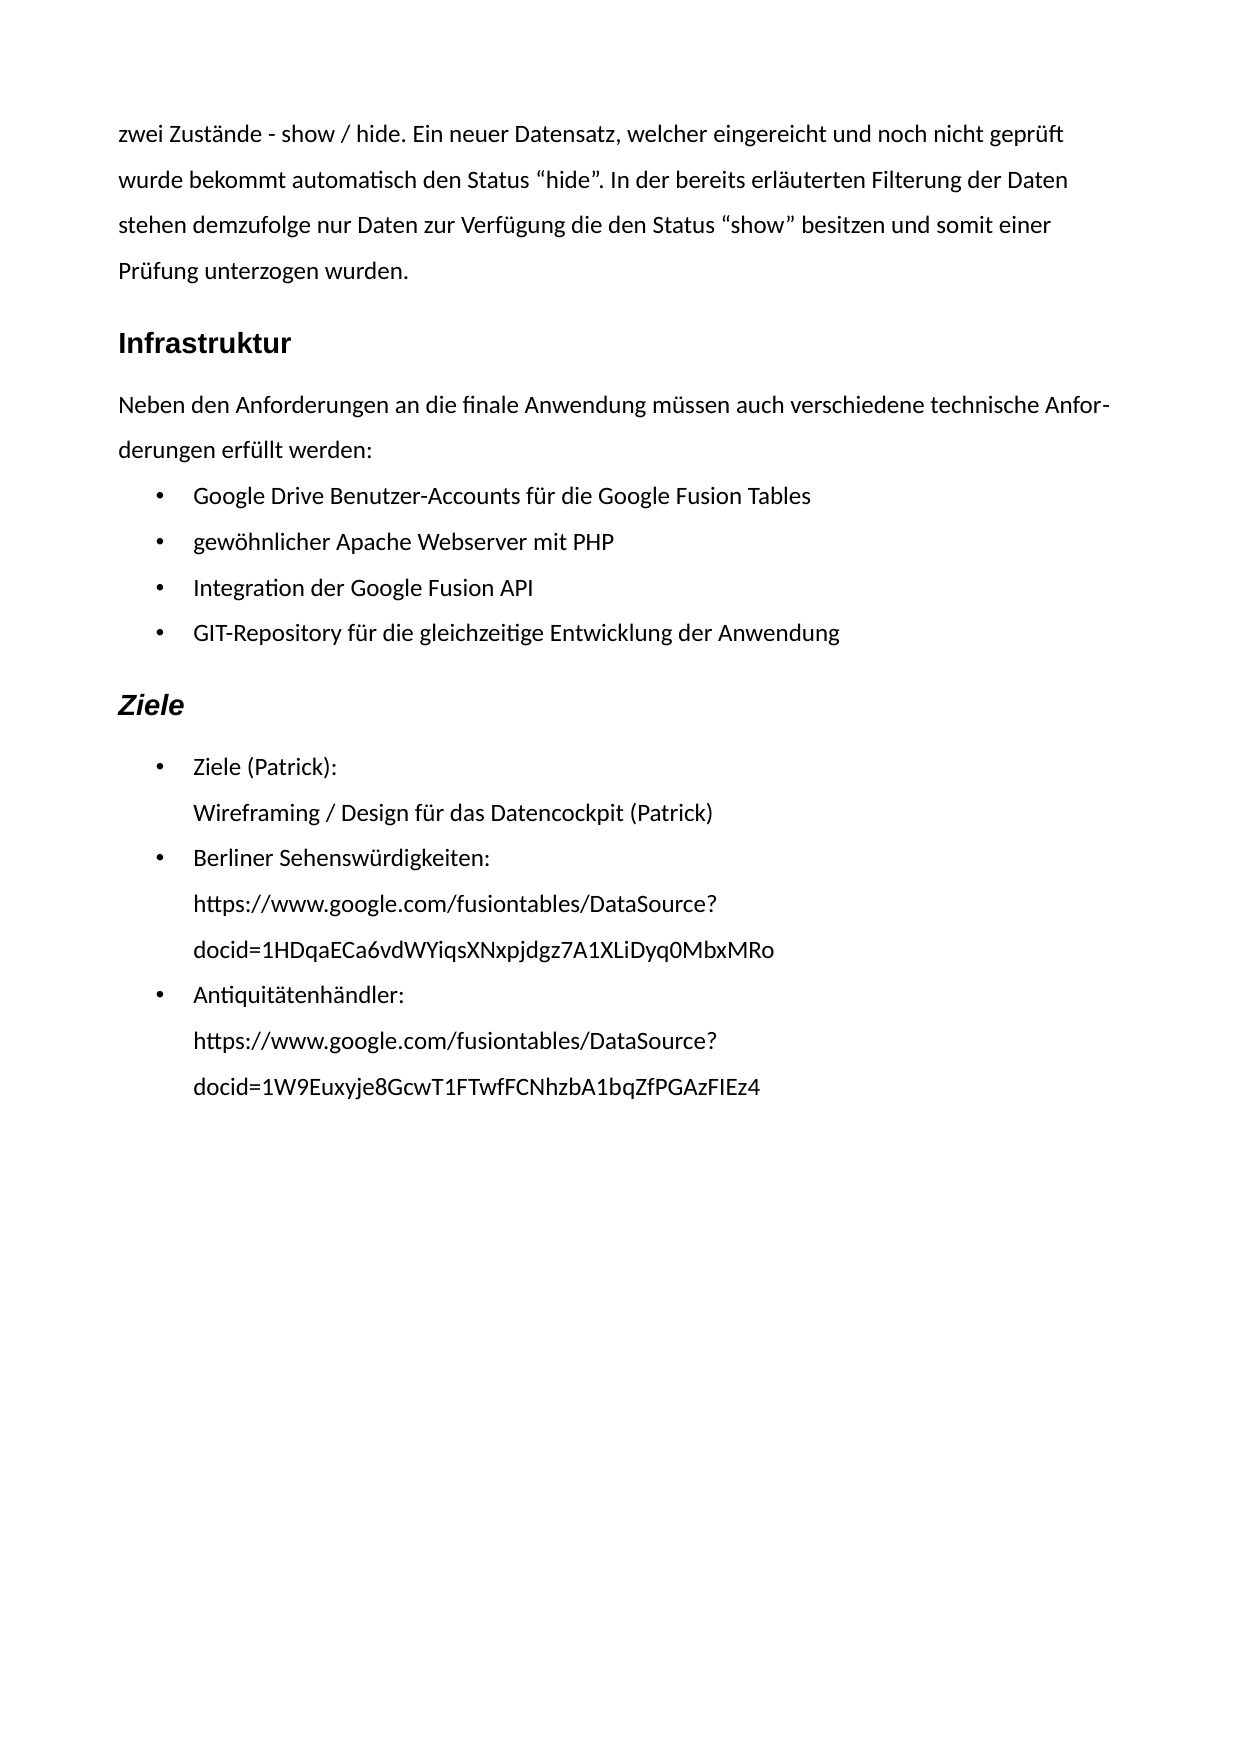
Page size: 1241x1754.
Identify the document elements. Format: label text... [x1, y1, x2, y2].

list https://www.google.com/fusiontables/DataSource?docid=1W9Euxyje8GcwT1FTwfFCNhzbA1b­qZfPGAzFIEz4 [156, 1025, 1122, 1102]
list https://www.google.com/fusiontables/DataSource?docid=1HDqaECa6vdWYiqsXNxpjdgz7A1XLi­Dyq0MbxMRo [156, 888, 1122, 964]
text Neben den Anforderungen an die finale Anwendung müssen auch verschiedene technische Anfor­derungen erfüllt werden: [118, 389, 1122, 465]
subtitle Ziele [118, 688, 1122, 722]
list Ziele (Patrick): [156, 751, 1122, 782]
list Google Drive Benutzer-Accounts für die Google Fusion Tables [156, 480, 1122, 511]
list Antiquitätenhändler: [156, 980, 1122, 1010]
text zwei Zustände - show / hide. Ein neuer Datensatz, welcher eingereicht und noch nicht geprüft wurde bekommt automatisch den Status “hide”. In der bereits erläuterten Filterung der Daten stehen demzufolge nur Daten zur Verfügung die den Status “show” besitzen und somit einer Prüfung unterzogen wurden. [118, 118, 1122, 286]
list Integration der Google Fusion API [156, 572, 1122, 602]
list Wireframing / Design für das Datencockpit (Patrick) [156, 797, 1122, 827]
list GIT-Repository für die gleichzeitige Entwicklung der Anwendung [156, 617, 1122, 648]
list Berliner Sehenswürdigkeiten: [156, 842, 1122, 873]
subtitle Infrastruktur [118, 326, 1122, 359]
list gewöhnlicher Apache Webserver mit PHP [156, 526, 1122, 557]
